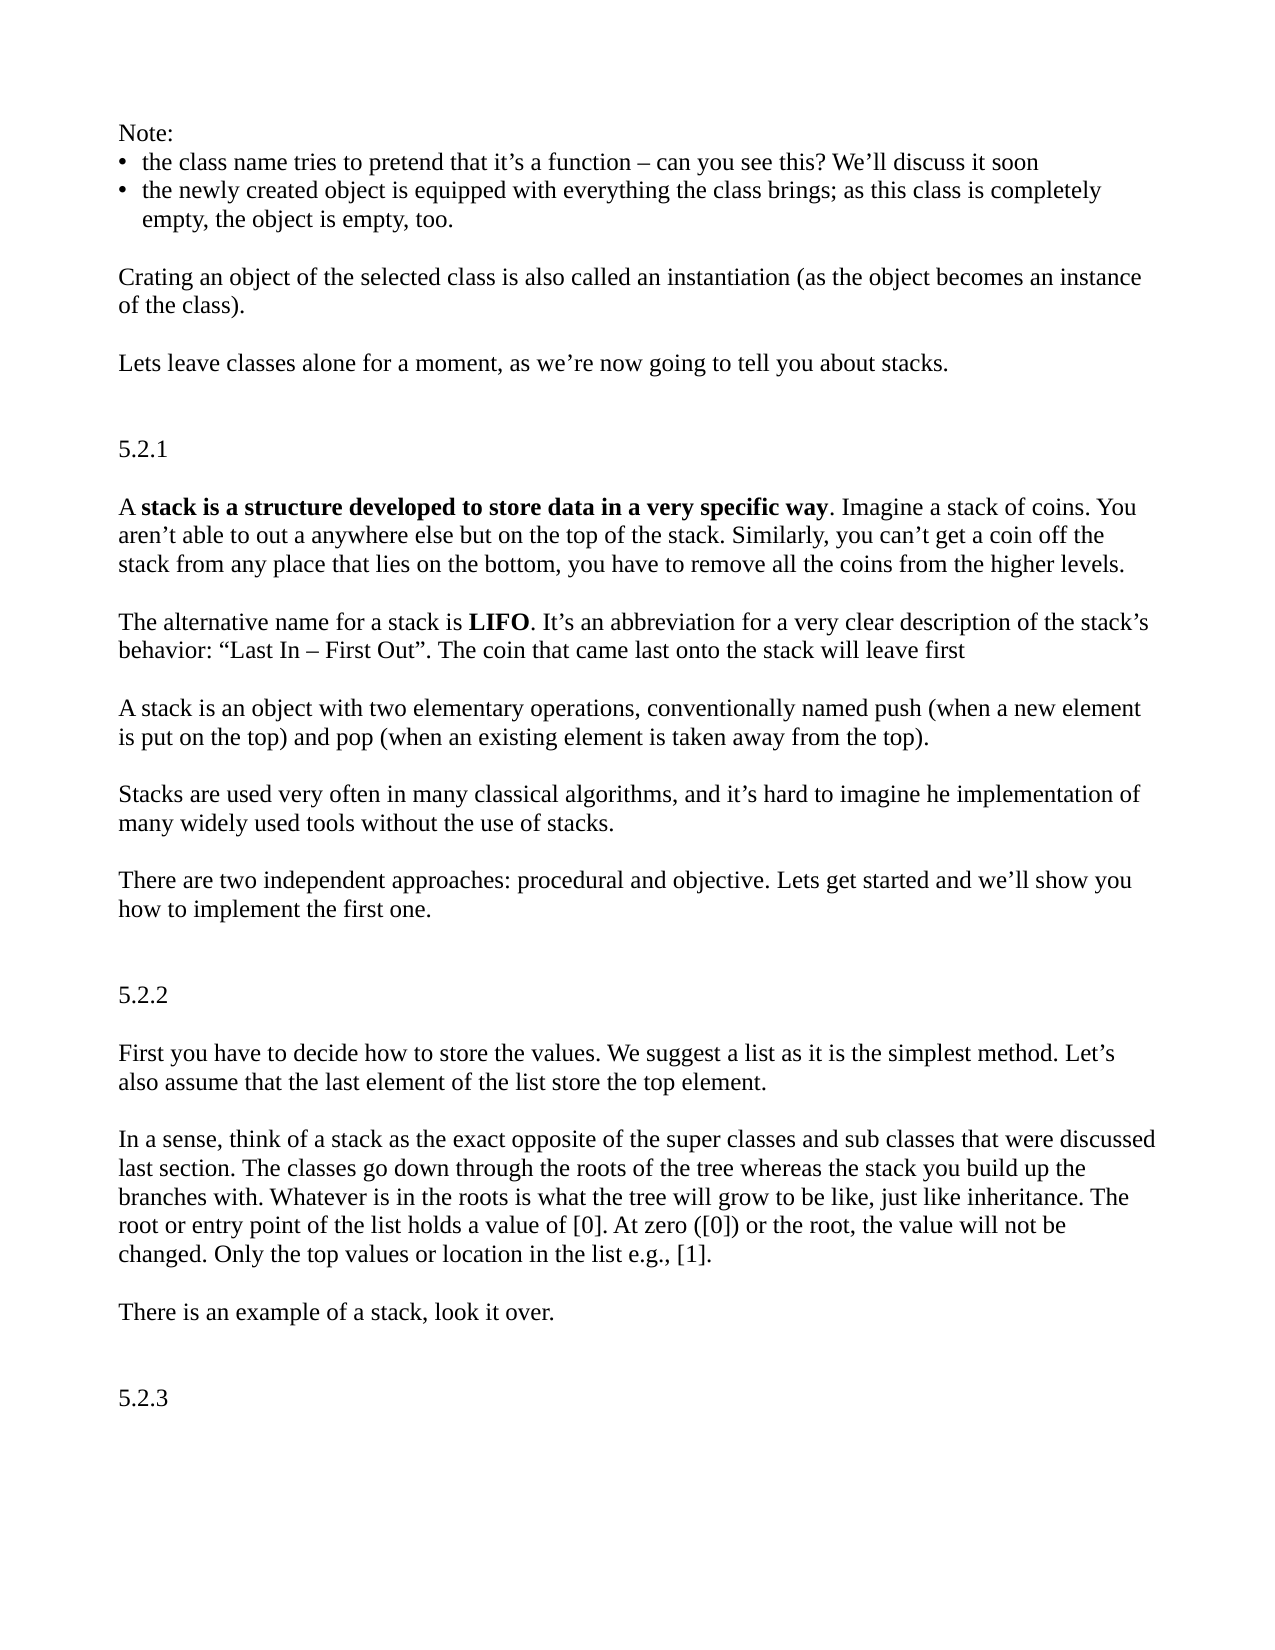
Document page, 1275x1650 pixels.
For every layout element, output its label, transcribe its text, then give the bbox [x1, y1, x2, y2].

text 5.2.2 [118, 981, 1157, 1009]
text 5.2.1 [118, 434, 1157, 463]
text Lets leave classes alone for a moment, as we’re now going to tell you about stacks. [118, 348, 1157, 377]
text In a sense, think of a stack as the exact opposite of the super classes and sub classes that were discussed last section. The classes go down through the roots of the tree whereas the stack you build up the branches with. Whatever is in the roots is what the tree will grow to be like, just like inheritance. The root or entry point of the list holds a value of [0]. At zero ([0]) or the root, the value will not be changed. Only the top values or location in the list e.g., [1]. [118, 1124, 1157, 1268]
list the class name tries to pretend that it’s a function – can you see this? We’ll discuss it soon [118, 147, 1157, 176]
list the newly created object is equipped with everything the class brings; as this class is completely empty, the object is empty, too. [118, 176, 1157, 233]
text Stacks are used very often in many classical algorithms, and it’s hard to imagine he implementation of many widely used tools without the use of stacks. [118, 779, 1157, 837]
text There is an example of a stack, look it over. [118, 1297, 1157, 1326]
text There are two independent approaches: procedural and objective. Lets get started and we’ll show you how to implement the first one. [118, 866, 1157, 923]
text A stack is a structure developed to store data in a very specific way. Imagine a stack of coins. You aren’t able to out a anywhere else but on the top of the stack. Similarly, you can’t get a coin off the stack from any place that lies on the bottom, you have to remove all the coins from the higher levels. [118, 492, 1157, 578]
text Crating an object of the selected class is also called an instantiation (as the object becomes an instance of the class). [118, 262, 1157, 319]
text 5.2.3 [118, 1383, 1157, 1412]
text A stack is an object with two elementary operations, conventionally named push (when a new element is put on the top) and pop (when an existing element is taken away from the top). [118, 693, 1157, 751]
text The alternative name for a stack is LIFO. It’s an abbreviation for a very clear description of the stack’s behavior: “Last In – First Out”. The coin that came last onto the stack will leave first [118, 607, 1157, 664]
text Note: [118, 118, 1157, 147]
text First you have to decide how to store the values. We suggest a list as it is the simplest method. Let’s also assume that the last element of the list store the top element. [118, 1038, 1157, 1096]
